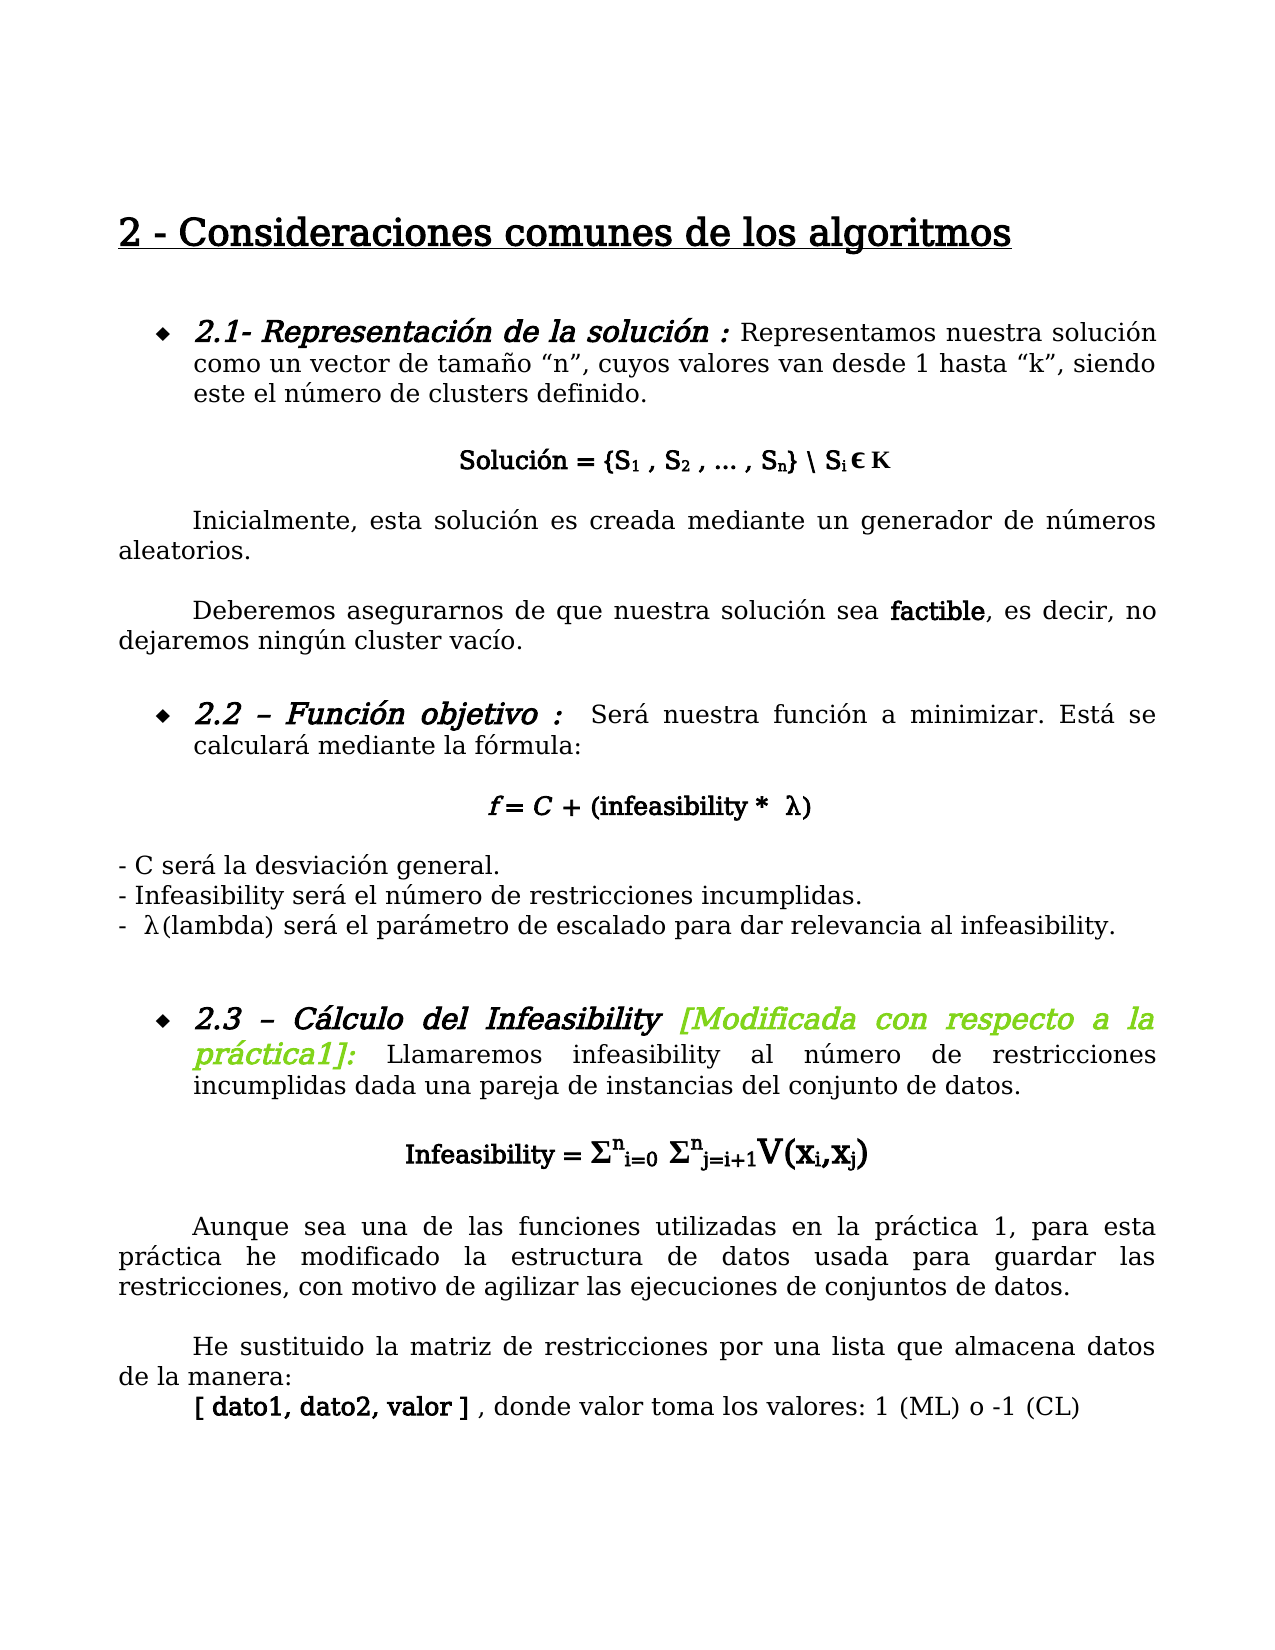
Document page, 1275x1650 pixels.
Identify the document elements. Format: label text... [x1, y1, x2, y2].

text [ dato1, dato2, valor ] , donde valor toma los valores: 1 (ML) o -1 (CL) [118, 1390, 1157, 1420]
list 2.2 – Función objetivo : Será nuestra función a minimizar. Está se calculará mediante la fórmula: [156, 695, 1157, 760]
list 2.1- Representación de la solución : Representamos nuestra solución como un vector de tamaño “n”, cuyos valores van desde 1 hasta “k”, siendo este el número de clusters definido. [156, 313, 1157, 408]
text Solución = {S1 , S2 , … , Sn} \ Si ϵ K [118, 438, 1157, 476]
text Infeasibility = Σni=0 Σnj=i+1V(xi,xj) [118, 1130, 1157, 1170]
text - λ(lambda) será el parámetro de escalado para dar relevancia al infeasibility. [118, 910, 1157, 940]
text - C será la desviación general. [118, 850, 1157, 880]
text Deberemos asegurarnos de que nuestra solución sea factible, es decir, no dejaremos ningún cluster vacío. [118, 595, 1157, 655]
text He sustituido la matriz de restricciones por una lista que almacena datos de la manera: [118, 1330, 1157, 1390]
text Aunque sea una de las funciones utilizadas en la práctica 1, para esta práctica he modificado la estructura de datos usada para guardar las restricciones, con motivo de agilizar las ejecuciones de conjuntos de datos. [118, 1210, 1157, 1300]
list 2.3 – Cálculo del Infeasibility [Modificada con respecto a la práctica1]: Llamaremos infeasibility al número de restricciones incumplidas dada una pareja de instancias del conjunto de datos. [156, 1000, 1157, 1100]
text f = 𝐶 + (infeasibility * λ) [118, 790, 1157, 820]
text Inicialmente, esta solución es creada mediante un generador de números aleatorios. [118, 505, 1157, 565]
text - Infeasibility será el número de restricciones incumplidas. [118, 880, 1157, 910]
text 2 - Consideraciones comunes de los algoritmos [118, 208, 1157, 253]
